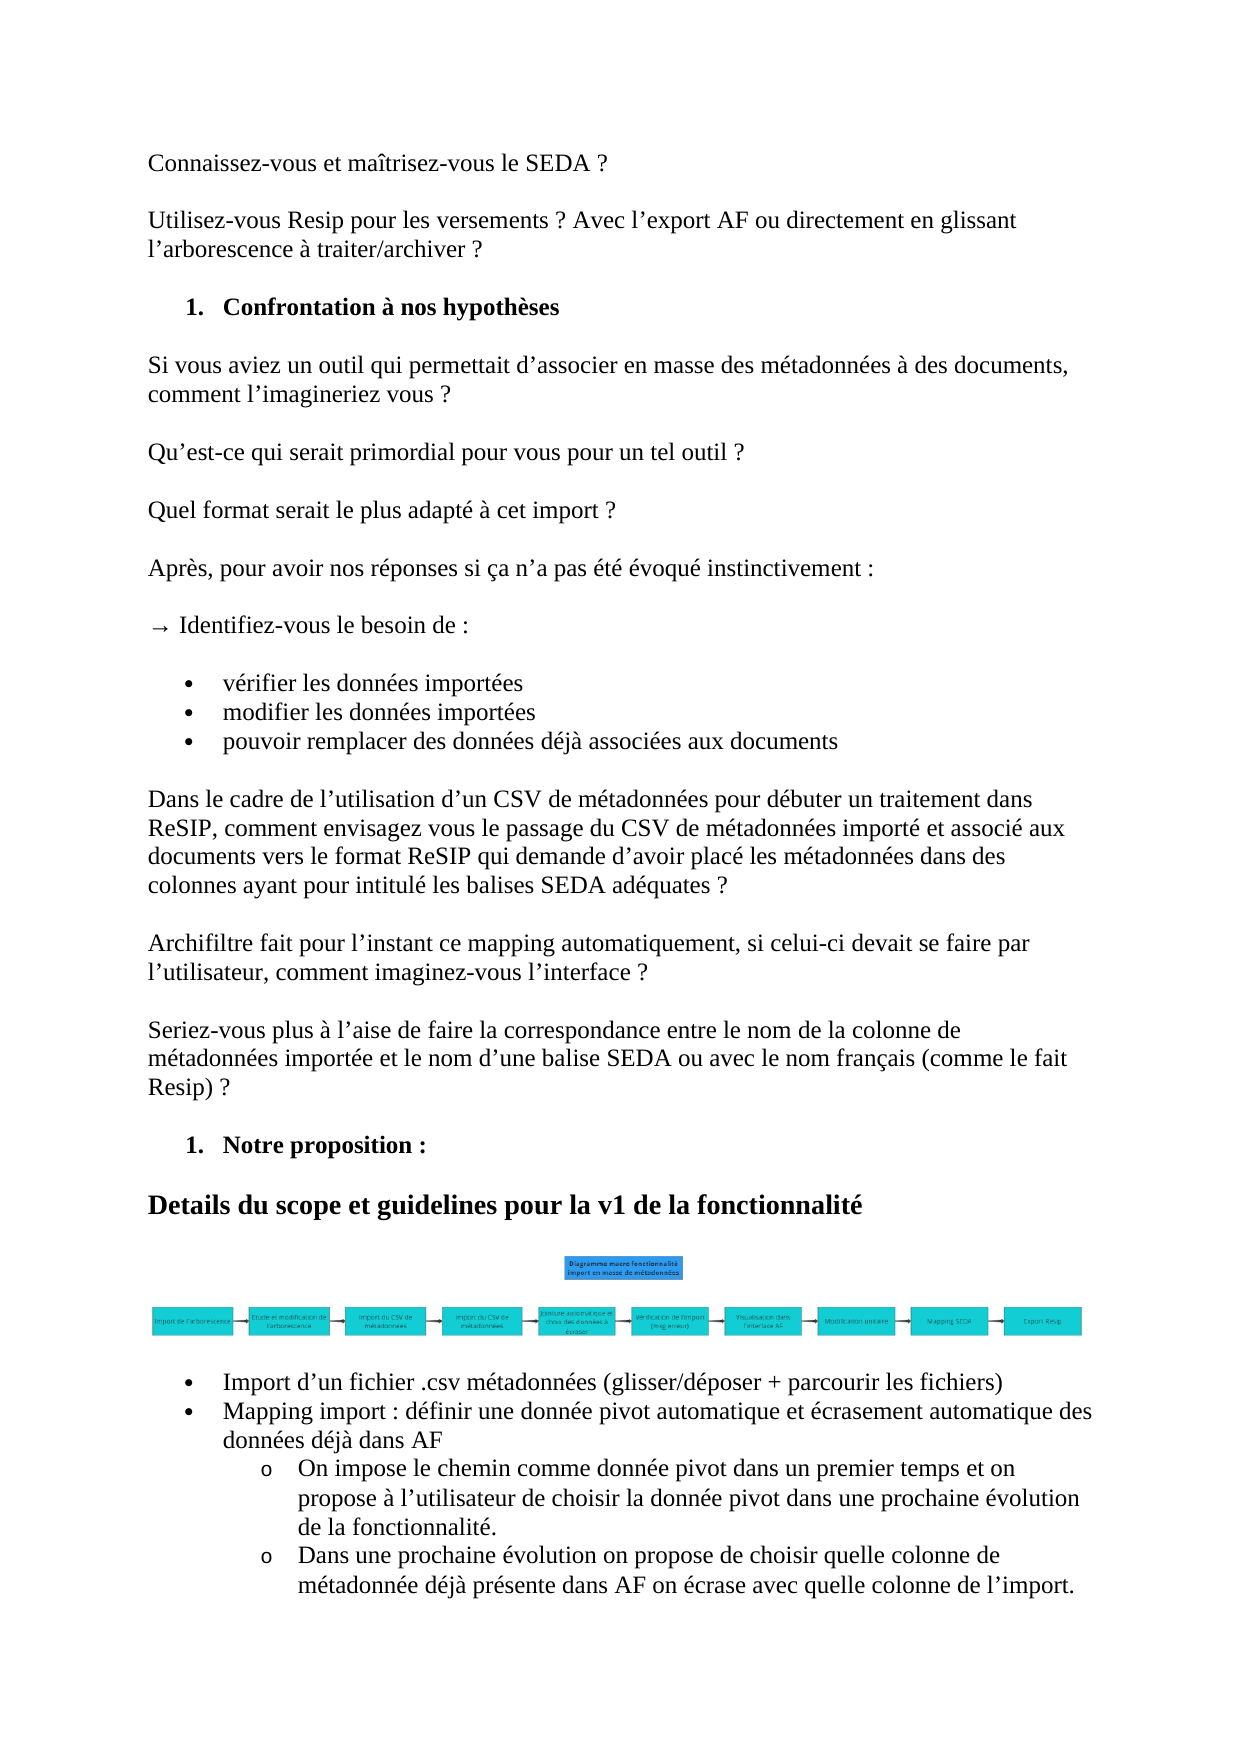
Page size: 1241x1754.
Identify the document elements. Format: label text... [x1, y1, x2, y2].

text Utilisez-vous Resip pour les versements ? Avec l’export AF ou directement en glissant l’arborescence à traiter/archiver ? [148, 206, 1093, 263]
list Confrontation à nos hypothèses [185, 292, 1093, 321]
text Après, pour avoir nos réponses si ça n’a pas été évoqué instinctivement : [148, 553, 1093, 581]
list Import d’un fichier .csv métadonnées (glisser/déposer + parcourir les fichiers) [185, 1367, 1093, 1396]
text → Identifiez-vous le besoin de : [148, 611, 1093, 639]
text Seriez-vous plus à l’aise de faire la correspondance entre le nom de la colonne de métadonnées importée et le nom d’une balise SEDA ou avec le nom français (comme le fait Resip) ? [148, 1015, 1093, 1101]
text Qu’est-ce qui serait primordial pour vous pour un tel outil ? [148, 437, 1093, 466]
text Dans le cadre de l’utilisation d’un CSV de métadonnées pour débuter un traitement dans ReSIP, comment envisagez vous le passage du CSV de métadonnées importé et associé aux documents vers le format ReSIP qui demande d’avoir placé les métadonnées dans des colonnes ayant pour intitulé les balises SEDA adéquates ? [148, 784, 1093, 899]
picture [147, 1249, 1085, 1339]
subtitle Details du scope et guidelines pour la v1 de la fonctionnalité [148, 1188, 1093, 1220]
list Mapping import : définir une donnée pivot automatique et écrasement automatique des données déjà dans AF [185, 1396, 1093, 1453]
list modifier les données importées [185, 697, 1093, 726]
list Notre proposition : [185, 1130, 1093, 1159]
list vérifier les données importées [185, 668, 1093, 697]
text Quel format serait le plus adapté à cet import ? [148, 495, 1093, 523]
text Connaissez-vous et maîtrisez-vous le SEDA ? [148, 148, 1093, 176]
list pouvoir remplacer des données déjà associées aux documents [185, 726, 1093, 755]
list On impose le chemin comme donnée pivot dans un premier temps et on propose à l’utilisateur de choisir la donnée pivot dans une prochaine évolution de la fonctionnalité. [260, 1453, 1093, 1541]
list Dans une prochaine évolution on propose de choisir quelle colonne de métadonnée déjà présente dans AF on écrase avec quelle colonne de l’import. [260, 1541, 1093, 1599]
text Archifiltre fait pour l’instant ce mapping automatiquement, si celui-ci devait se faire par l’utilisateur, comment imaginez-vous l’interface ? [148, 928, 1093, 986]
text Si vous aviez un outil qui permettait d’associer en masse des métadonnées à des documents, comment l’imagineriez vous ? [148, 350, 1093, 408]
